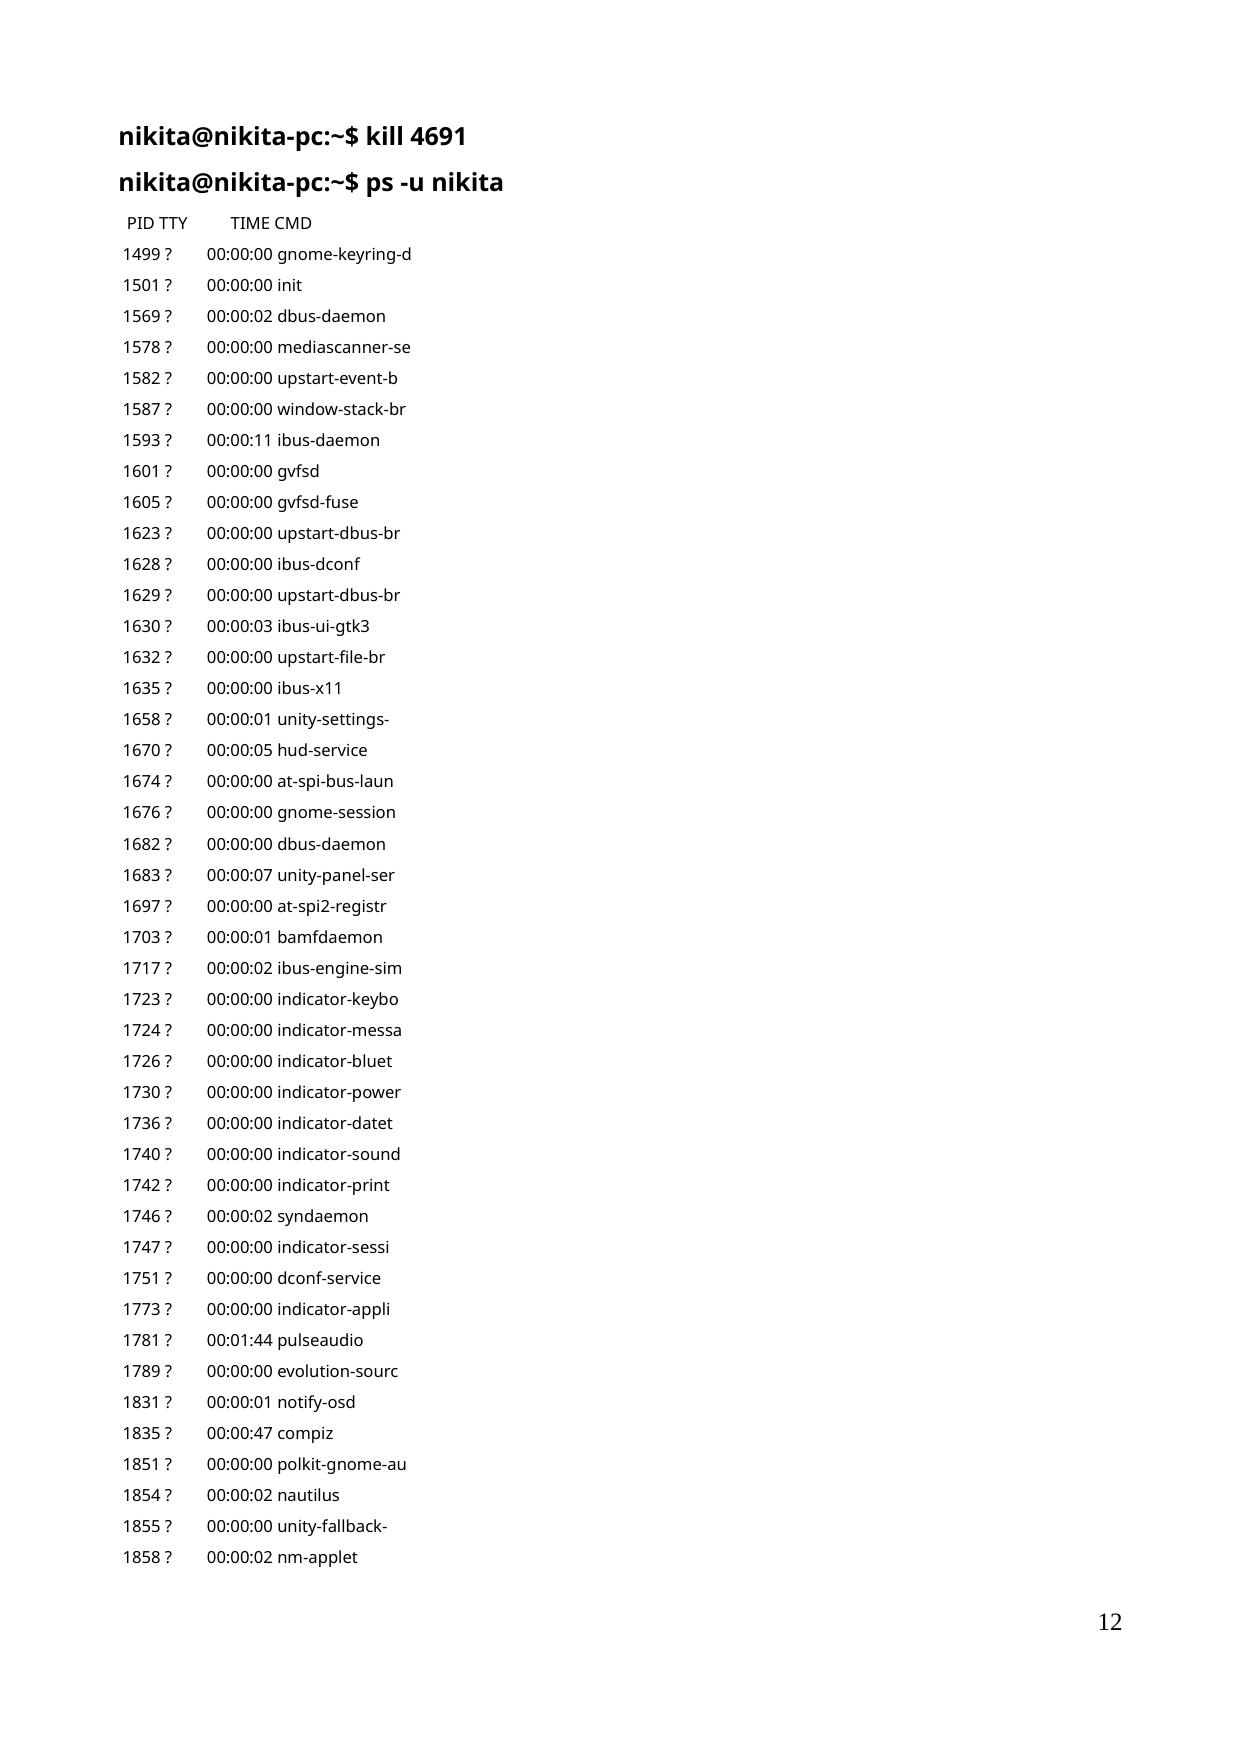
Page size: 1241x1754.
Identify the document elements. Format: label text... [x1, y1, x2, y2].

list PID TTY TIME CMD [118, 211, 1122, 234]
list 1831 ? 00:00:01 notify-osd [118, 1391, 1122, 1413]
list 1676 ? 00:00:00 gnome-session [118, 801, 1122, 824]
list 1601 ? 00:00:00 gvfsd [118, 459, 1122, 482]
list 1658 ? 00:00:01 unity-settings- [118, 708, 1122, 731]
list 1855 ? 00:00:00 unity-fallback- [118, 1515, 1122, 1538]
list 1736 ? 00:00:00 indicator-datet [118, 1111, 1122, 1134]
list 1697 ? 00:00:00 at-spi2-registr [118, 894, 1122, 917]
list 1789 ? 00:00:00 evolution-sourc [118, 1360, 1122, 1382]
list 1582 ? 00:00:00 upstart-event-b [118, 366, 1122, 389]
list 1726 ? 00:00:00 indicator-bluet [118, 1049, 1122, 1072]
list 1629 ? 00:00:00 upstart-dbus-br [118, 584, 1122, 606]
list 1501 ? 00:00:00 init [118, 273, 1122, 296]
list 1854 ? 00:00:02 nautilus [118, 1484, 1122, 1507]
list 1630 ? 00:00:03 ibus-ui-gtk3 [118, 615, 1122, 637]
list nikita@nikita-pc:~$ ps -u nikita [118, 165, 1122, 199]
list 1747 ? 00:00:00 indicator-sessi [118, 1236, 1122, 1258]
list 1569 ? 00:00:02 dbus-daemon [118, 304, 1122, 327]
list 1751 ? 00:00:00 dconf-service [118, 1267, 1122, 1289]
list 1717 ? 00:00:02 ibus-engine-sim [118, 956, 1122, 979]
list 1835 ? 00:00:47 compiz [118, 1422, 1122, 1444]
list 1635 ? 00:00:00 ibus-x11 [118, 677, 1122, 699]
list nikita@nikita-pc:~$ kill 4691 [118, 118, 1122, 152]
list 1740 ? 00:00:00 indicator-sound [118, 1142, 1122, 1165]
list 1858 ? 00:00:02 nm-applet [118, 1546, 1122, 1569]
list 1578 ? 00:00:00 mediascanner-se [118, 335, 1122, 358]
list 1742 ? 00:00:00 indicator-print [118, 1173, 1122, 1196]
list 1723 ? 00:00:00 indicator-keybo [118, 987, 1122, 1010]
list 1773 ? 00:00:00 indicator-appli [118, 1298, 1122, 1320]
list 1628 ? 00:00:00 ibus-dconf [118, 553, 1122, 575]
list 1605 ? 00:00:00 gvfsd-fuse [118, 491, 1122, 513]
list 1724 ? 00:00:00 indicator-messa [118, 1018, 1122, 1041]
list 1499 ? 00:00:00 gnome-keyring-d [118, 242, 1122, 265]
list 1682 ? 00:00:00 dbus-daemon [118, 832, 1122, 855]
list 1670 ? 00:00:05 hud-service [118, 739, 1122, 762]
list 1683 ? 00:00:07 unity-panel-ser [118, 863, 1122, 886]
list 1632 ? 00:00:00 upstart-file-br [118, 646, 1122, 668]
list 1730 ? 00:00:00 indicator-power [118, 1080, 1122, 1103]
list 1587 ? 00:00:00 window-stack-br [118, 397, 1122, 420]
list 1746 ? 00:00:02 syndaemon [118, 1204, 1122, 1227]
list 1623 ? 00:00:00 upstart-dbus-br [118, 522, 1122, 544]
list 1703 ? 00:00:01 bamfdaemon [118, 925, 1122, 948]
list 1851 ? 00:00:00 polkit-gnome-au [118, 1453, 1122, 1476]
list 1781 ? 00:01:44 pulseaudio [118, 1329, 1122, 1351]
list 1593 ? 00:00:11 ibus-daemon [118, 428, 1122, 451]
list 1674 ? 00:00:00 at-spi-bus-laun [118, 770, 1122, 793]
